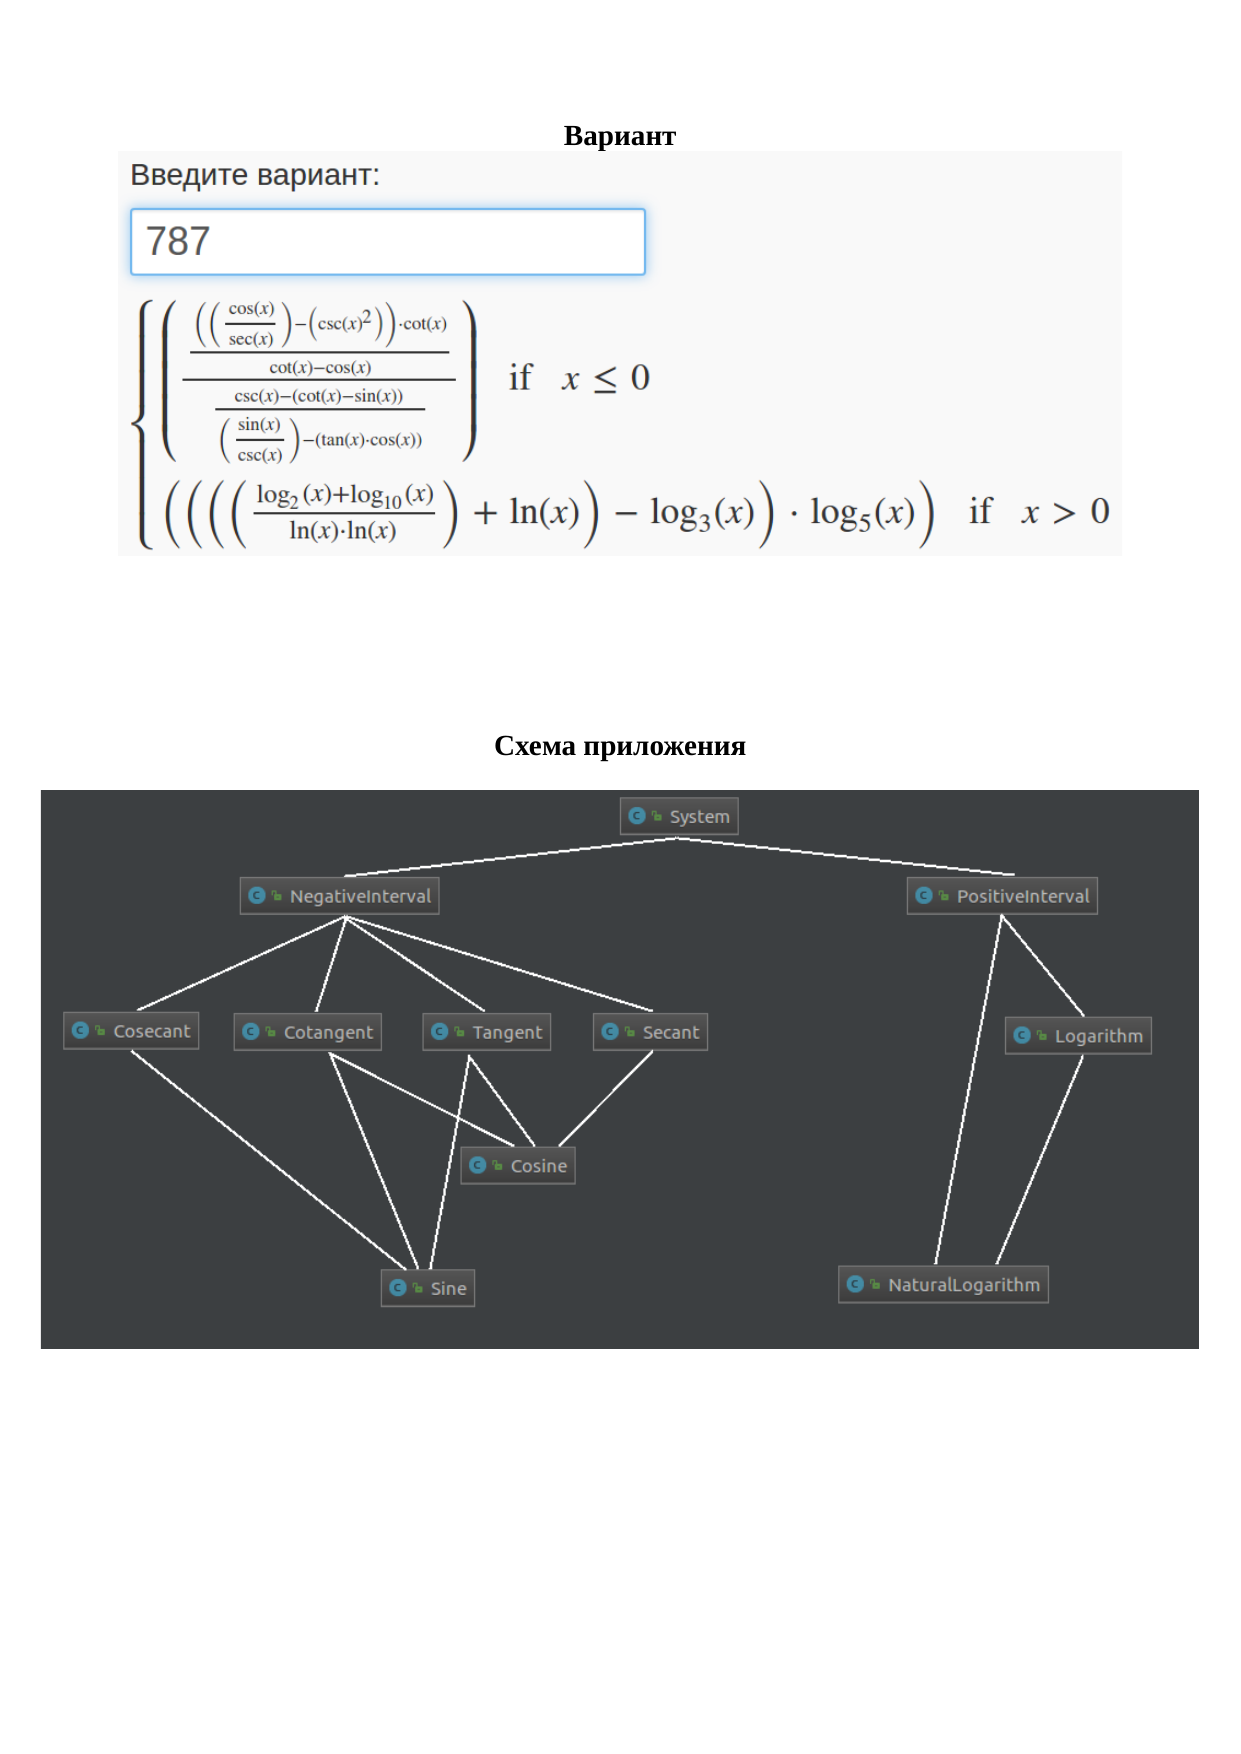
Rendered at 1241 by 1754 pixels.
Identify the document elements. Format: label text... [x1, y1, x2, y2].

text Схема приложения [118, 728, 1122, 762]
text Вариант [118, 118, 1122, 151]
picture [40, 790, 1199, 1349]
picture [118, 151, 1123, 556]
